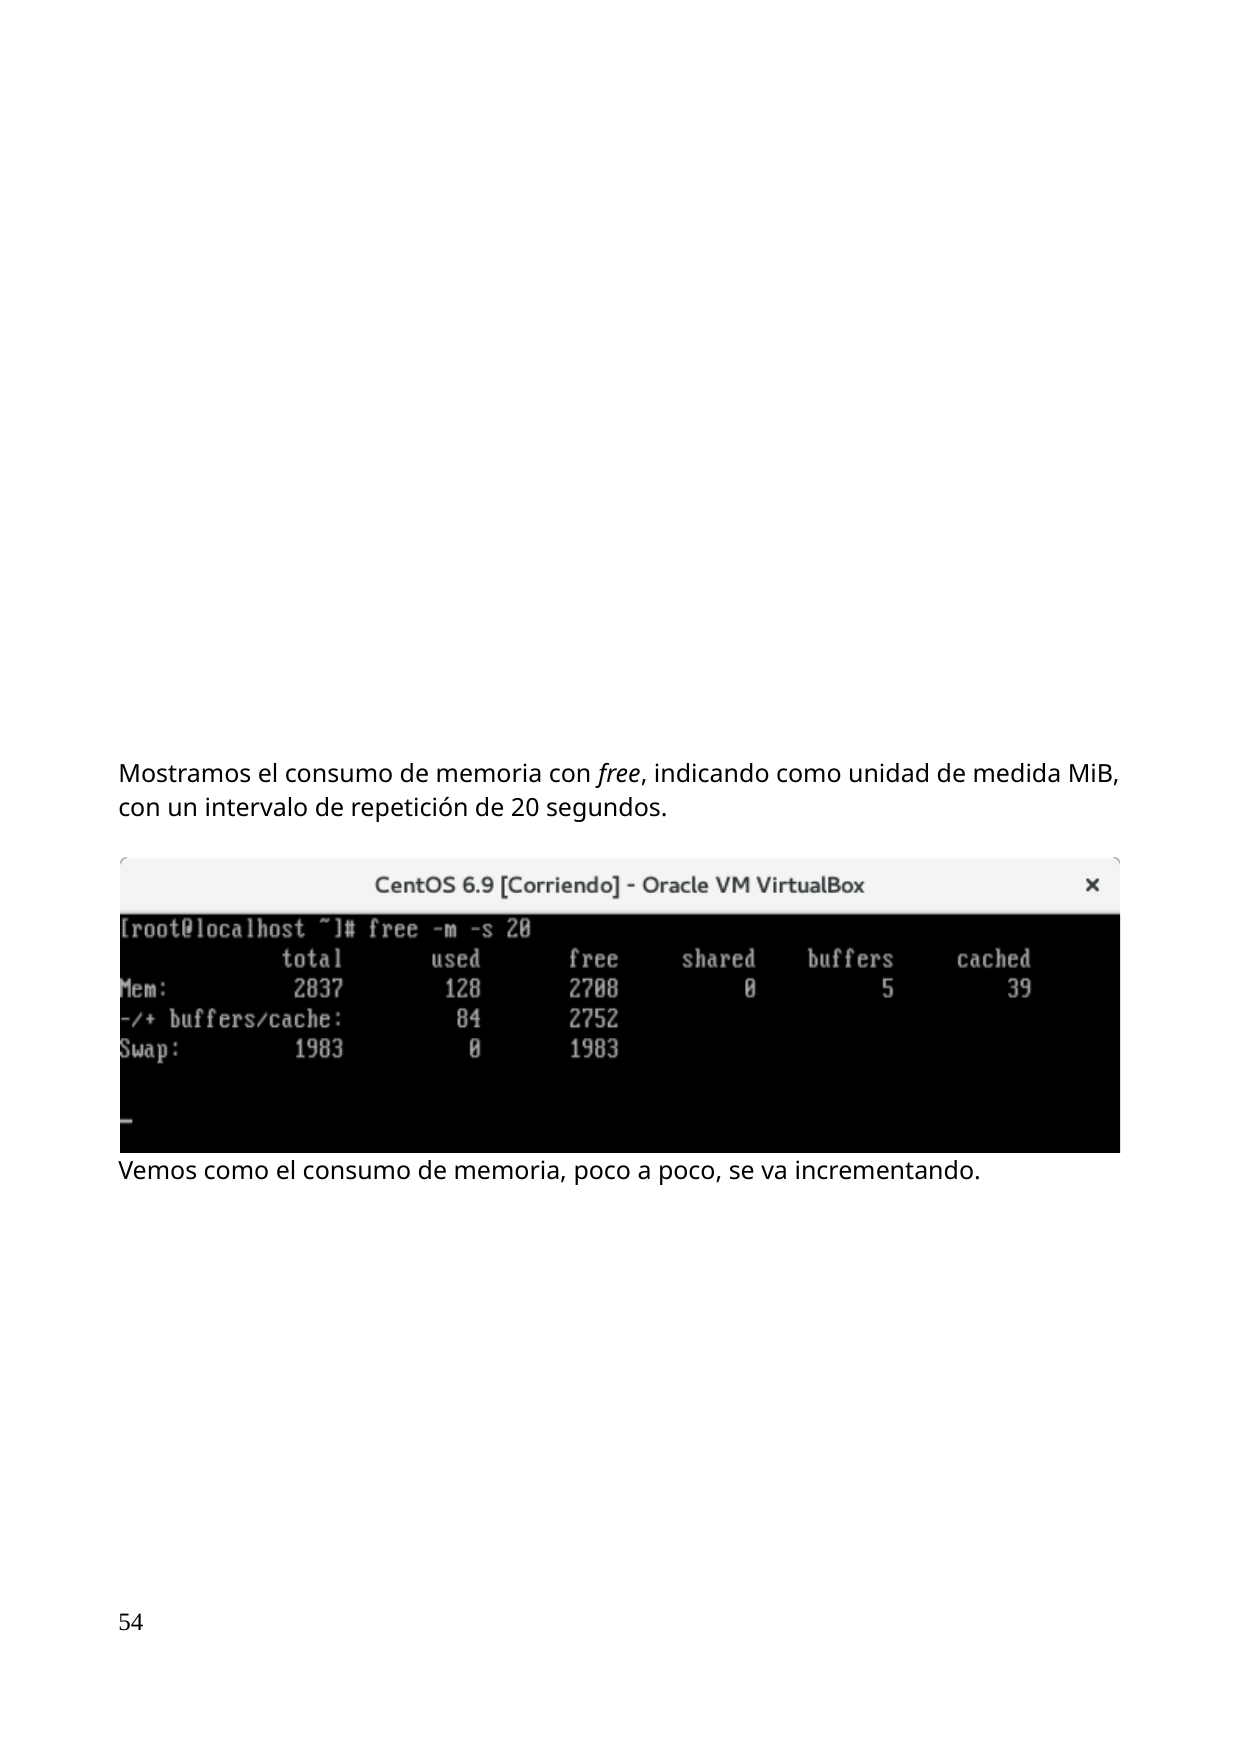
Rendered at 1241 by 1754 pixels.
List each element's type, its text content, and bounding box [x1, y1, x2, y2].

text Vemos como el consumo de memoria, poco a poco, se va incrementando. [118, 1066, 1122, 1187]
text Mostramos el consumo de memoria con free, indicando como unidad de medida MiB, con un intervalo de repetición de 20 segundos. [118, 755, 1122, 823]
picture [120, 857, 1121, 1153]
